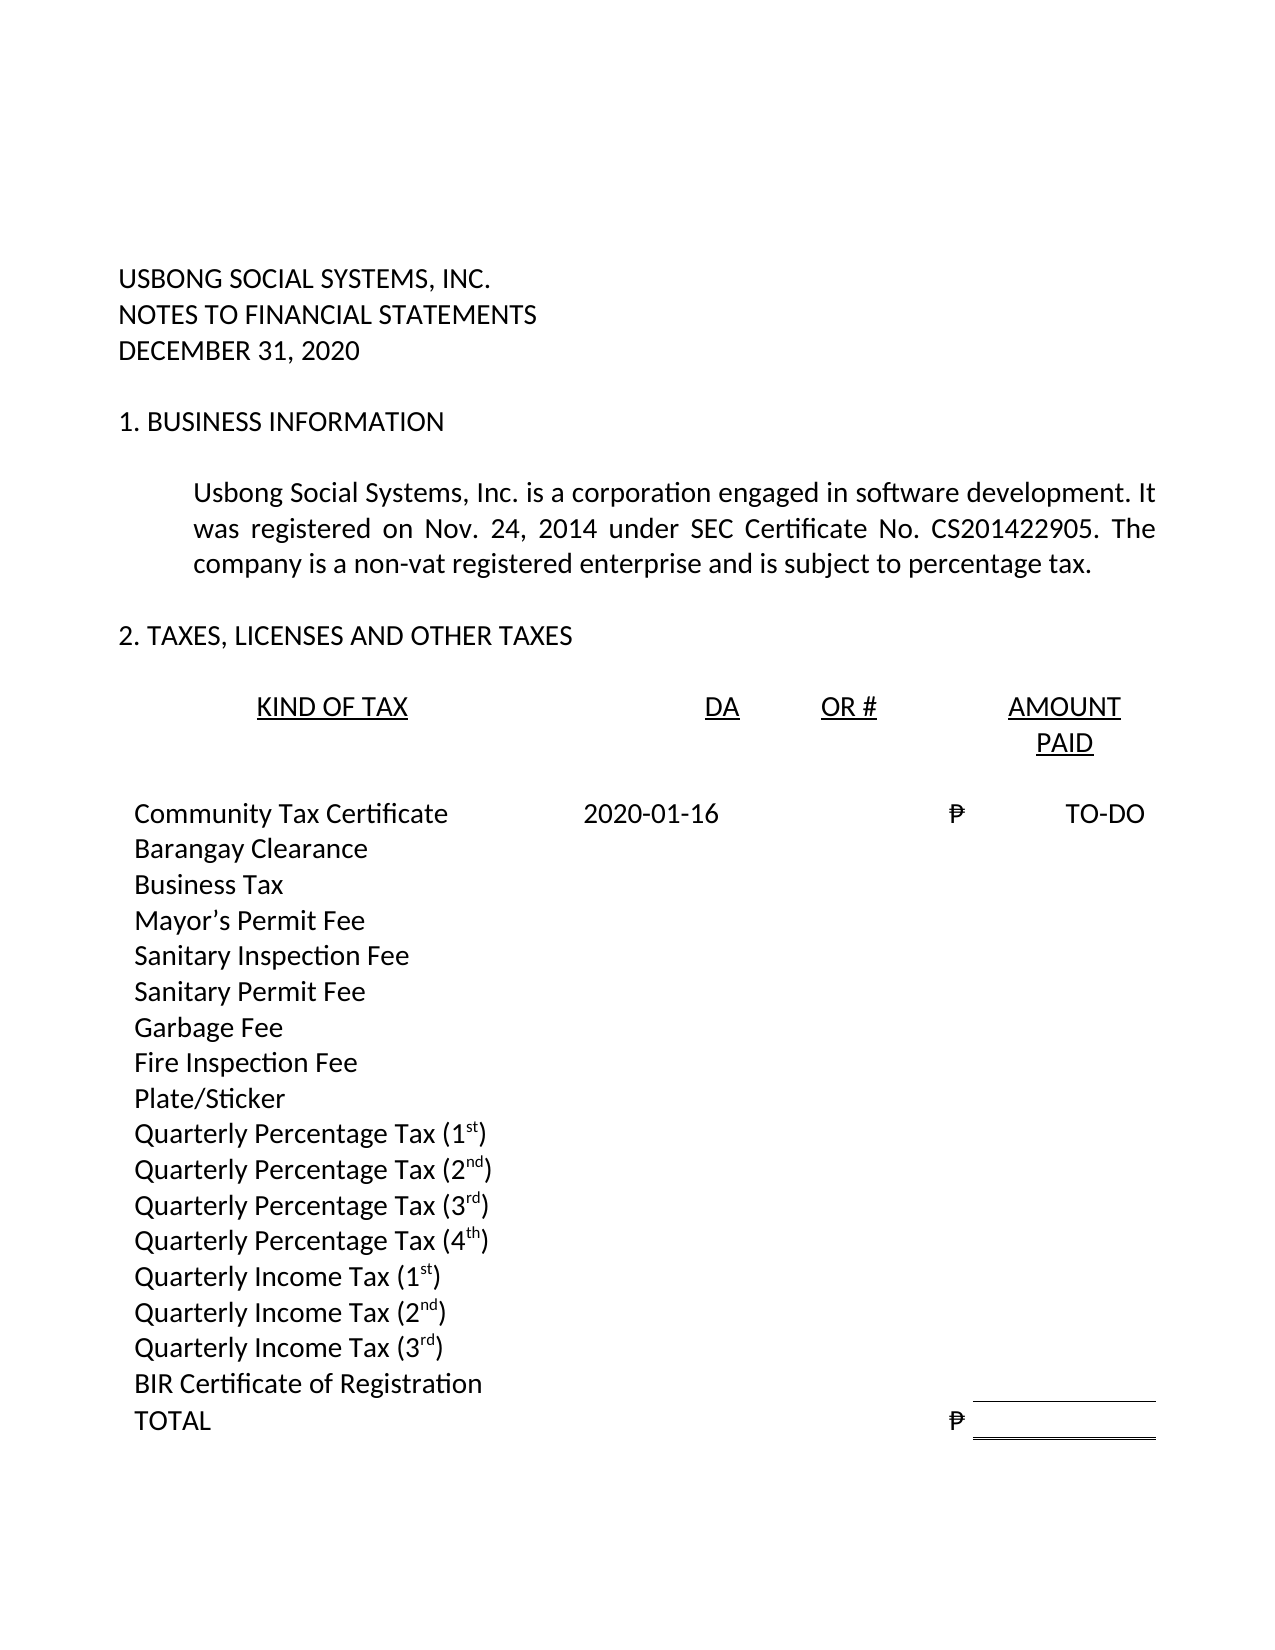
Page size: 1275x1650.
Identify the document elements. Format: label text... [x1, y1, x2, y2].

table_cell [760, 831, 937, 866]
table_cell [542, 1116, 760, 1151]
table_cell Quarterly Income Tax (1st) [123, 1258, 542, 1294]
table_cell [542, 866, 760, 902]
table_cell [760, 1365, 937, 1401]
table_cell [973, 1329, 1156, 1365]
table_cell [542, 1258, 760, 1294]
table_cell [760, 1329, 937, 1365]
table_header DATE PAID [542, 688, 760, 759]
table_cell [542, 1223, 760, 1258]
table_cell [542, 1187, 760, 1222]
table_cell Quarterly Income Tax (2nd) [123, 1294, 542, 1329]
table_cell Sanitary Inspection Fee [123, 938, 542, 973]
table_header AMOUNT PAID [973, 688, 1156, 759]
table_cell Garbage Fee [123, 1009, 542, 1044]
table_cell [938, 1223, 973, 1258]
table_cell Mayor’s Permit Fee [123, 902, 542, 937]
table_cell [760, 1223, 937, 1258]
table_cell [760, 902, 937, 937]
table_cell [938, 1044, 973, 1080]
table_cell [938, 938, 973, 973]
table_cell TO-DO [973, 795, 1156, 831]
table_cell [542, 759, 760, 795]
table_cell Community Tax Certificate [123, 795, 542, 831]
text USBONG SOCIAL SYSTEMS, INC. [118, 261, 1157, 296]
table_cell [760, 973, 937, 1009]
table_cell 2020-01-16 [542, 795, 760, 831]
table_cell ₱ [938, 1401, 973, 1437]
table_cell [938, 1294, 973, 1329]
table_cell [938, 1365, 973, 1401]
table_cell [542, 1401, 760, 1437]
table_cell [938, 866, 973, 902]
table_cell [973, 1187, 1156, 1222]
table_cell Quarterly Income Tax (3rd) [123, 1329, 542, 1365]
table_cell [973, 902, 1156, 937]
table_cell [973, 1258, 1156, 1294]
table_cell [973, 831, 1156, 866]
table_header OR # [760, 688, 937, 759]
table_cell [973, 1044, 1156, 1080]
table_cell [973, 938, 1156, 973]
table_cell Sanitary Permit Fee [123, 973, 542, 1009]
table_cell [938, 1009, 973, 1044]
table_cell Quarterly Percentage Tax (2nd) [123, 1151, 542, 1187]
table_cell [938, 1116, 973, 1151]
table_cell [760, 1151, 937, 1187]
table_cell [760, 1258, 937, 1294]
table_cell [973, 1151, 1156, 1187]
table_cell [760, 759, 937, 795]
table_cell BIR Certificate of Registration [123, 1365, 542, 1401]
table_cell [123, 759, 542, 795]
table_cell [973, 1116, 1156, 1151]
table_cell ₱ [938, 795, 973, 831]
table_cell [938, 1151, 973, 1187]
table_cell [760, 1187, 937, 1222]
table_cell [973, 1080, 1156, 1116]
table_cell Quarterly Percentage Tax (3rd) [123, 1187, 542, 1222]
table_cell [542, 1044, 760, 1080]
text Usbong Social Systems, Inc. is a corporation engaged in software development. It was registered on Nov. 24, 2014 under SEC Certificate No. CS201422905. The company is a non-vat registered enterprise and is subject to percentage tax. [193, 474, 1157, 581]
table_cell [542, 1151, 760, 1187]
table_cell Quarterly Percentage Tax (1st) [123, 1116, 542, 1151]
table_cell [938, 1258, 973, 1294]
table_cell Fire Inspection Fee [123, 1044, 542, 1080]
table_cell [542, 1329, 760, 1365]
table_cell [760, 1294, 937, 1329]
table_cell [973, 1294, 1156, 1329]
table_cell [760, 938, 937, 973]
table_cell [760, 1401, 937, 1437]
table_cell TOTAL [123, 1401, 542, 1437]
table_cell [938, 759, 973, 795]
text DECEMBER 31, 2020 [118, 332, 1157, 367]
table_cell [973, 973, 1156, 1009]
table_cell [938, 973, 973, 1009]
table_cell Quarterly Percentage Tax (4th) [123, 1223, 542, 1258]
table_cell [542, 1294, 760, 1329]
table_cell Business Tax [123, 866, 542, 902]
table_cell [938, 1080, 973, 1116]
table_cell [938, 1187, 973, 1222]
text 2. TAXES, LICENSES AND OTHER TAXES [118, 617, 1157, 652]
table_cell [760, 1116, 937, 1151]
table_cell [760, 1044, 937, 1080]
text 1. BUSINESS INFORMATION [118, 403, 1157, 439]
table_cell [973, 866, 1156, 902]
table_cell [760, 795, 937, 831]
table_header [938, 688, 973, 759]
table_cell [973, 759, 1156, 795]
table_cell [938, 831, 973, 866]
table_cell Plate/Sticker [123, 1080, 542, 1116]
table_cell [938, 1329, 973, 1365]
table_cell [973, 1402, 1156, 1437]
table_cell [938, 902, 973, 937]
table_cell [542, 831, 760, 866]
table_header KIND OF TAX [123, 688, 542, 759]
table_cell [973, 1365, 1156, 1401]
table_cell [542, 902, 760, 937]
table_cell [973, 1009, 1156, 1044]
table_cell [542, 1365, 760, 1401]
table_cell [542, 973, 760, 1009]
table_cell [973, 1223, 1156, 1258]
table_cell [760, 1080, 937, 1116]
table_cell Barangay Clearance [123, 831, 542, 866]
table_cell [760, 1009, 937, 1044]
table_cell [542, 1080, 760, 1116]
table_cell [760, 866, 937, 902]
text NOTES TO FINANCIAL STATEMENTS [118, 296, 1157, 332]
table_cell [542, 1009, 760, 1044]
table_cell [542, 938, 760, 973]
